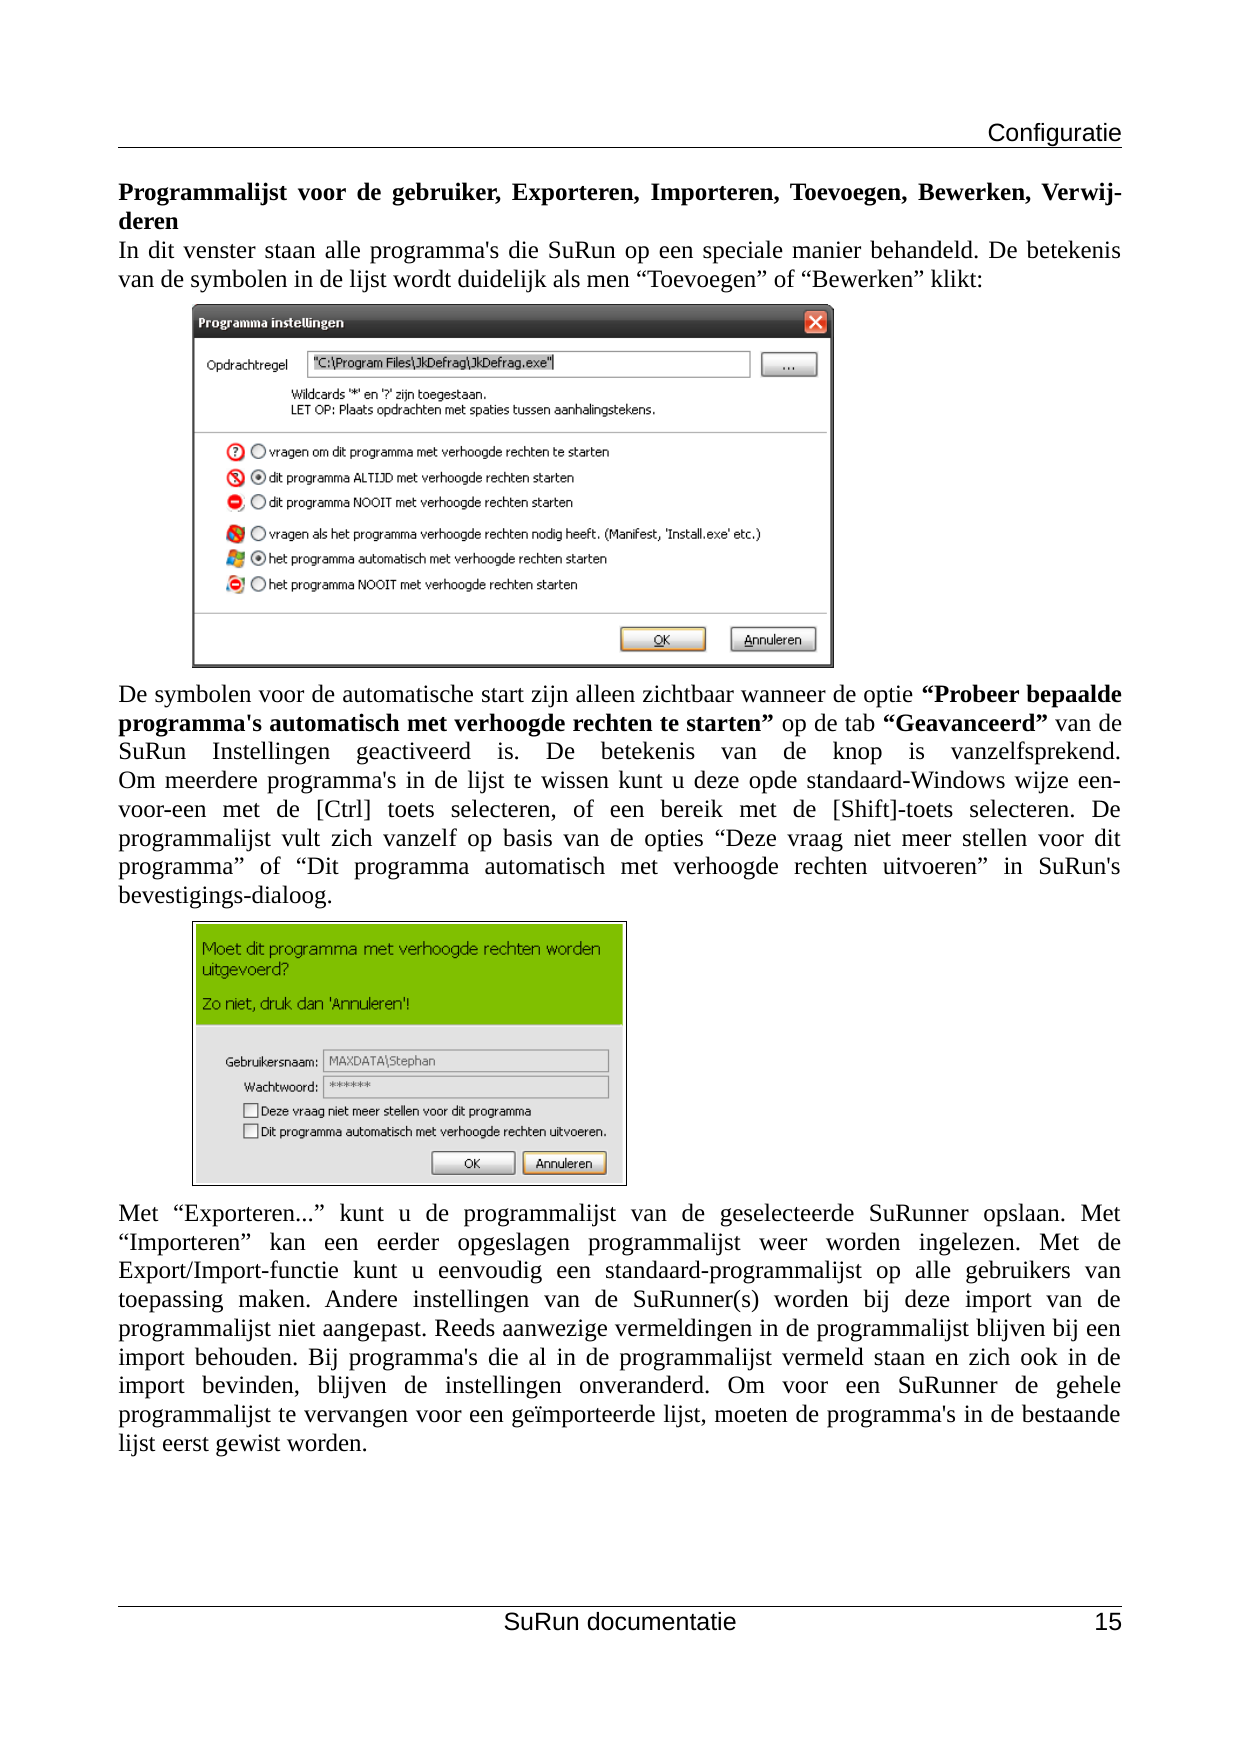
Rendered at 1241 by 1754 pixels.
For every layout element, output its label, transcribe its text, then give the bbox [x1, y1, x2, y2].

text In dit venster staan alle programma's die SuRun op een speciale manier behandeld. De betekenis van de symbolen in de lijst wordt duidelijk als men “Toevoegen” of “Bewerken” klikt: [118, 235, 1122, 292]
picture [192, 304, 834, 668]
text Met “Exporteren...” kunt u de programmalijst van de geselecteerde SuRunner opslaan. Met “Importeren” kan een eerder opgeslagen programmalijst weer worden ingelezen. Met de Export/Import-functie kunt u eenvoudig een standaard-programmalijst op alle gebruikers van toepassing maken. Andere instellingen van de SuRunner(s) worden bij deze import van de programmalijst niet aangepast. Reeds aanwezige vermeldingen in de programmalijst blijven bij een import behouden. Bij programma's die al in de programmalijst vermeld staan en zich ook in de import bevinden, blijven de instellingen onveranderd. Om voor een SuRunner de gehele programmalijst te vervangen voor een geïmporteerde lijst, moeten de programma's in de bestaande lijst eerst gewist worden. [118, 915, 1122, 1457]
subtitle Programmalijst voor de gebruiker, Exporteren, Importeren, Toevoegen, Bewerken, Ver­wij­deren [118, 177, 1122, 235]
text De symbolen voor de automatische start zijn alleen zichtbaar wanneer de optie “Probeer bepaalde programma's automatisch met verhoogde rechten te starten” op de tab “Geavanceerd” van de SuRun Instellingen geactiveerd is. De betekenis van de knop is vanzelfsprekend. Om meerdere programma's in de lijst te wissen kunt u deze opde standaard-Windows wijze een-voor-een met de [Ctrl] toets selecteren, of een bereik met de [Shift]-toets selecteren. De programmalijst vult zich vanzelf op basis van de opties “Deze vraag niet meer stellen voor dit programma” of “Dit programma automatisch met verhoogde rechten uitvoeren” in SuRun's bevestigings-dialoog. [118, 298, 1122, 909]
picture [196, 924, 623, 1183]
